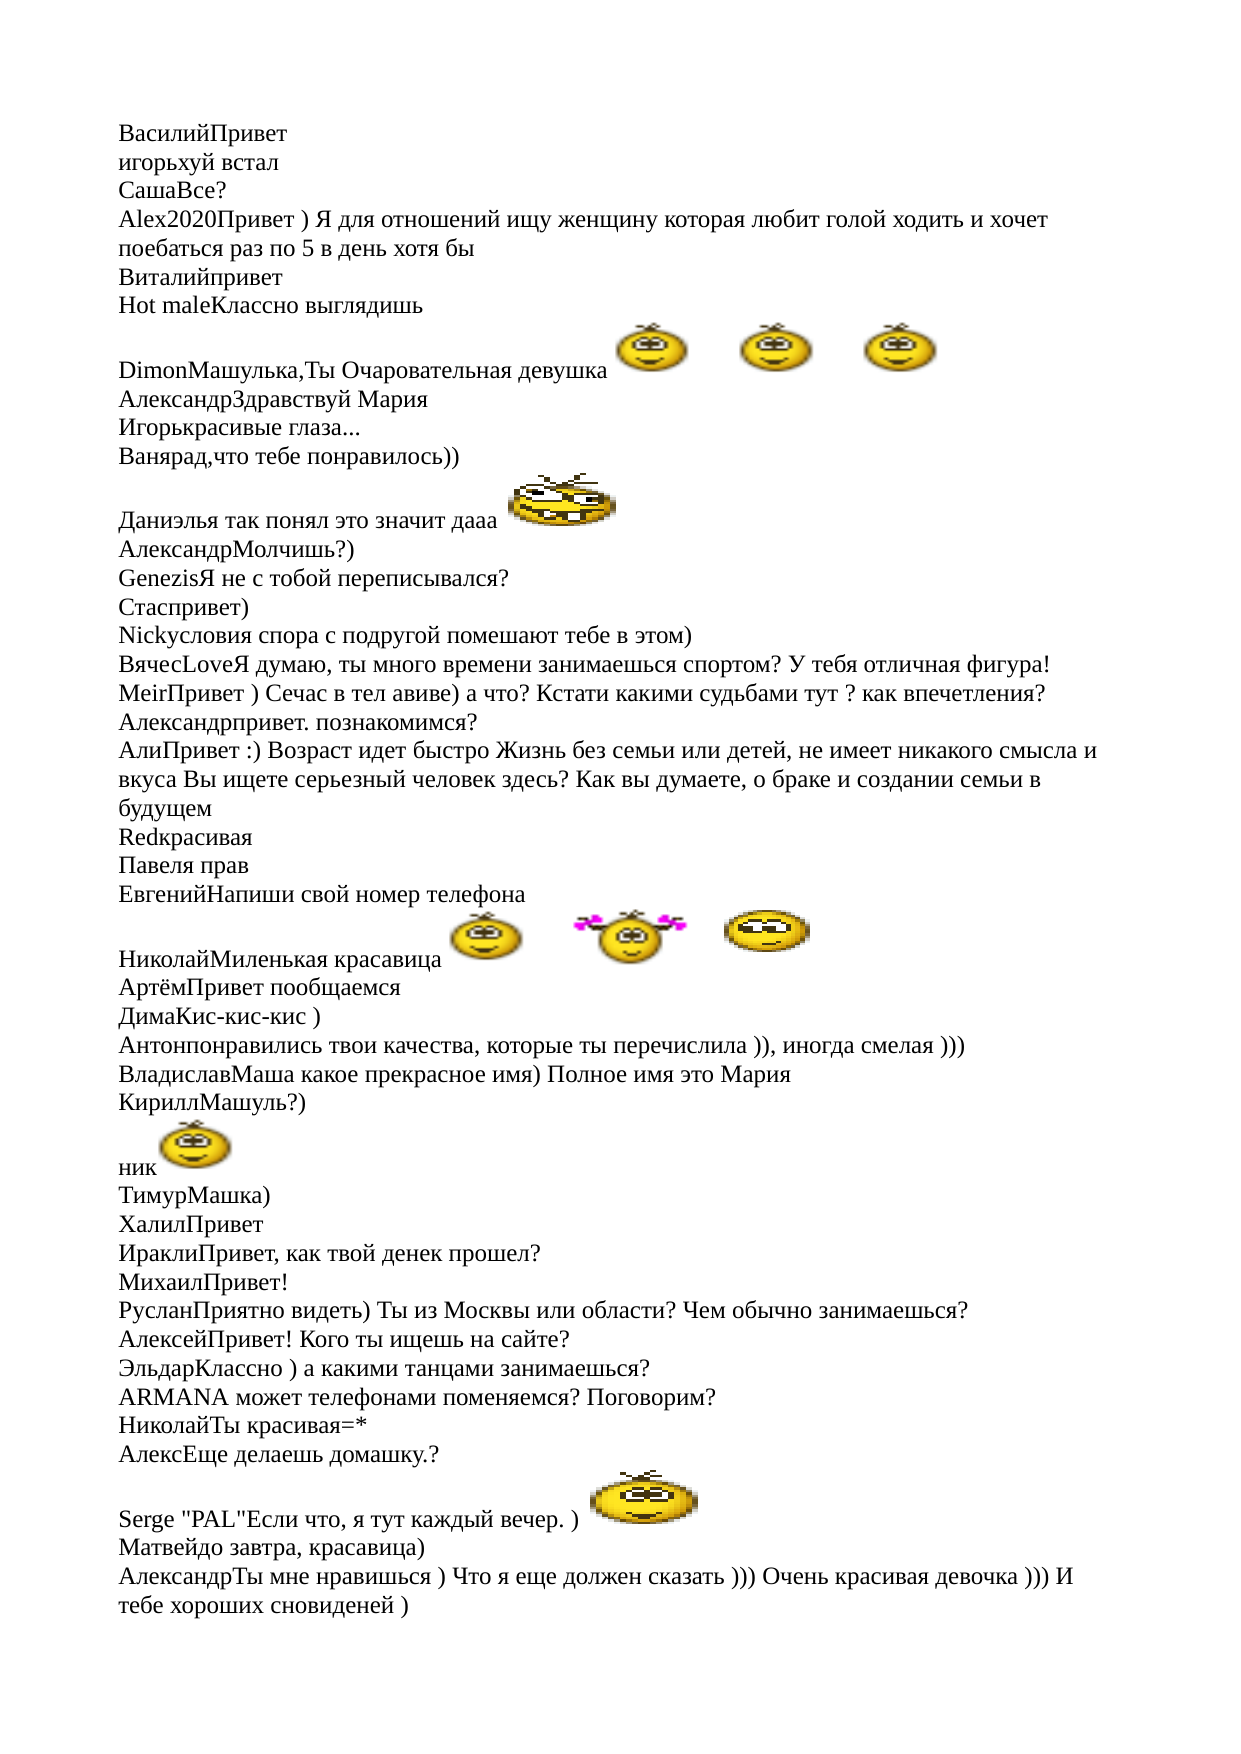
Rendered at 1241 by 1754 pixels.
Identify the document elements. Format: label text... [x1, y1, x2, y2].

text GenezisЯ не с тобой переписывался? [118, 563, 1122, 592]
text ТимурМашка) [118, 1181, 1122, 1209]
text ЕвгенийНапиши свой номер телефона [118, 879, 1122, 908]
text Стаспривет) [118, 592, 1122, 621]
text Даниэлья так понял это значит дааа [118, 470, 1122, 534]
text СашаВсе? [118, 176, 1122, 204]
text АлександрТы мне нравишься ) Что я еще должен сказать ))) Очень красивая девочка ))) И тебе хороших сновиденей ) [118, 1561, 1122, 1619]
picture [585, 1468, 704, 1527]
text ИраклиПривет, как твой денек прошел? [118, 1238, 1122, 1267]
text ДимаКис-кис-кис ) [118, 1001, 1122, 1030]
text Ванярад,что тебе понравилось)) [118, 441, 1122, 470]
text ЭльдарКлассно ) а какими танцами занимаешься? [118, 1353, 1122, 1382]
picture [862, 319, 981, 379]
text РусланПриятно видеть) Ты из Москвы или области? Чем обычно занимаешься? [118, 1296, 1122, 1324]
text Матвейдо завтра, красавица) [118, 1532, 1122, 1561]
text Redкрасивая [118, 822, 1122, 851]
text Виталийпривет [118, 262, 1122, 291]
text Игорькрасивые глаза... [118, 412, 1122, 441]
text НиколайТы красивая=* [118, 1411, 1122, 1439]
text АлександрЗдравствуй Мария [118, 384, 1122, 412]
text АртёмПривет пообщаемся [118, 972, 1122, 1001]
text АлексейПривет! Кого ты ищешь на сайте? [118, 1324, 1122, 1353]
picture [614, 319, 732, 379]
text Nickусловия спора с подругой помешают тебе в этом) [118, 621, 1122, 649]
text АлексЕще делаешь домашку.? [118, 1439, 1122, 1468]
text ВячесLoveЯ думаю, ты много времени занимаешься спортом? У тебя отличная фигура! [118, 649, 1122, 678]
text Александрпривет. познакомимся? [118, 707, 1122, 736]
picture [738, 319, 857, 379]
text MeirПривет ) Сечас в тел авиве) а что? Кстати какими судьбами тут ? как впечетления? [118, 678, 1122, 707]
text ВладиславМаша какое прекрасное имя) Полное имя это Мария [118, 1059, 1122, 1087]
text Антонпонравились твои качества, которые ты перечислила )), иногда смелая ))) [118, 1030, 1122, 1059]
picture [157, 1116, 275, 1176]
text ник [118, 1116, 1122, 1181]
text DimonМашулька,Ты Очаровательная девушка [118, 319, 1122, 384]
text ВасилийПривет [118, 118, 1122, 147]
text игорьхуй встал [118, 147, 1122, 176]
text Alex2020Привет ) Я для отношений ищу женщину которая любит голой ходить и хочет поебаться раз по 5 в день хотя бы [118, 204, 1122, 262]
text Hot maleКлассно выглядишь [118, 291, 1122, 319]
picture [448, 908, 567, 967]
picture [503, 470, 622, 529]
text Павеля прав [118, 851, 1122, 879]
text НиколайМиленькая красавица [118, 908, 1122, 972]
text АлиПривет :) Возраст идет быстро Жизнь без семьи или детей, не имеет никакого смысла и вкуса Вы ищете серьезный человек здесь? Как вы думаете, о браке и создании семьи в будущем [118, 736, 1122, 822]
text ARMANА может телефонами поменяемся? Поговорим? [118, 1382, 1122, 1411]
picture [572, 908, 691, 967]
text ХалилПривет [118, 1209, 1122, 1238]
text АлександрМолчишь?) [118, 534, 1122, 563]
text Serge "PAL"Если что, я тут каждый вечер. ) [118, 1468, 1122, 1532]
text КириллМашуль?) [118, 1087, 1122, 1116]
picture [696, 908, 815, 967]
text МихаилПривет! [118, 1267, 1122, 1296]
